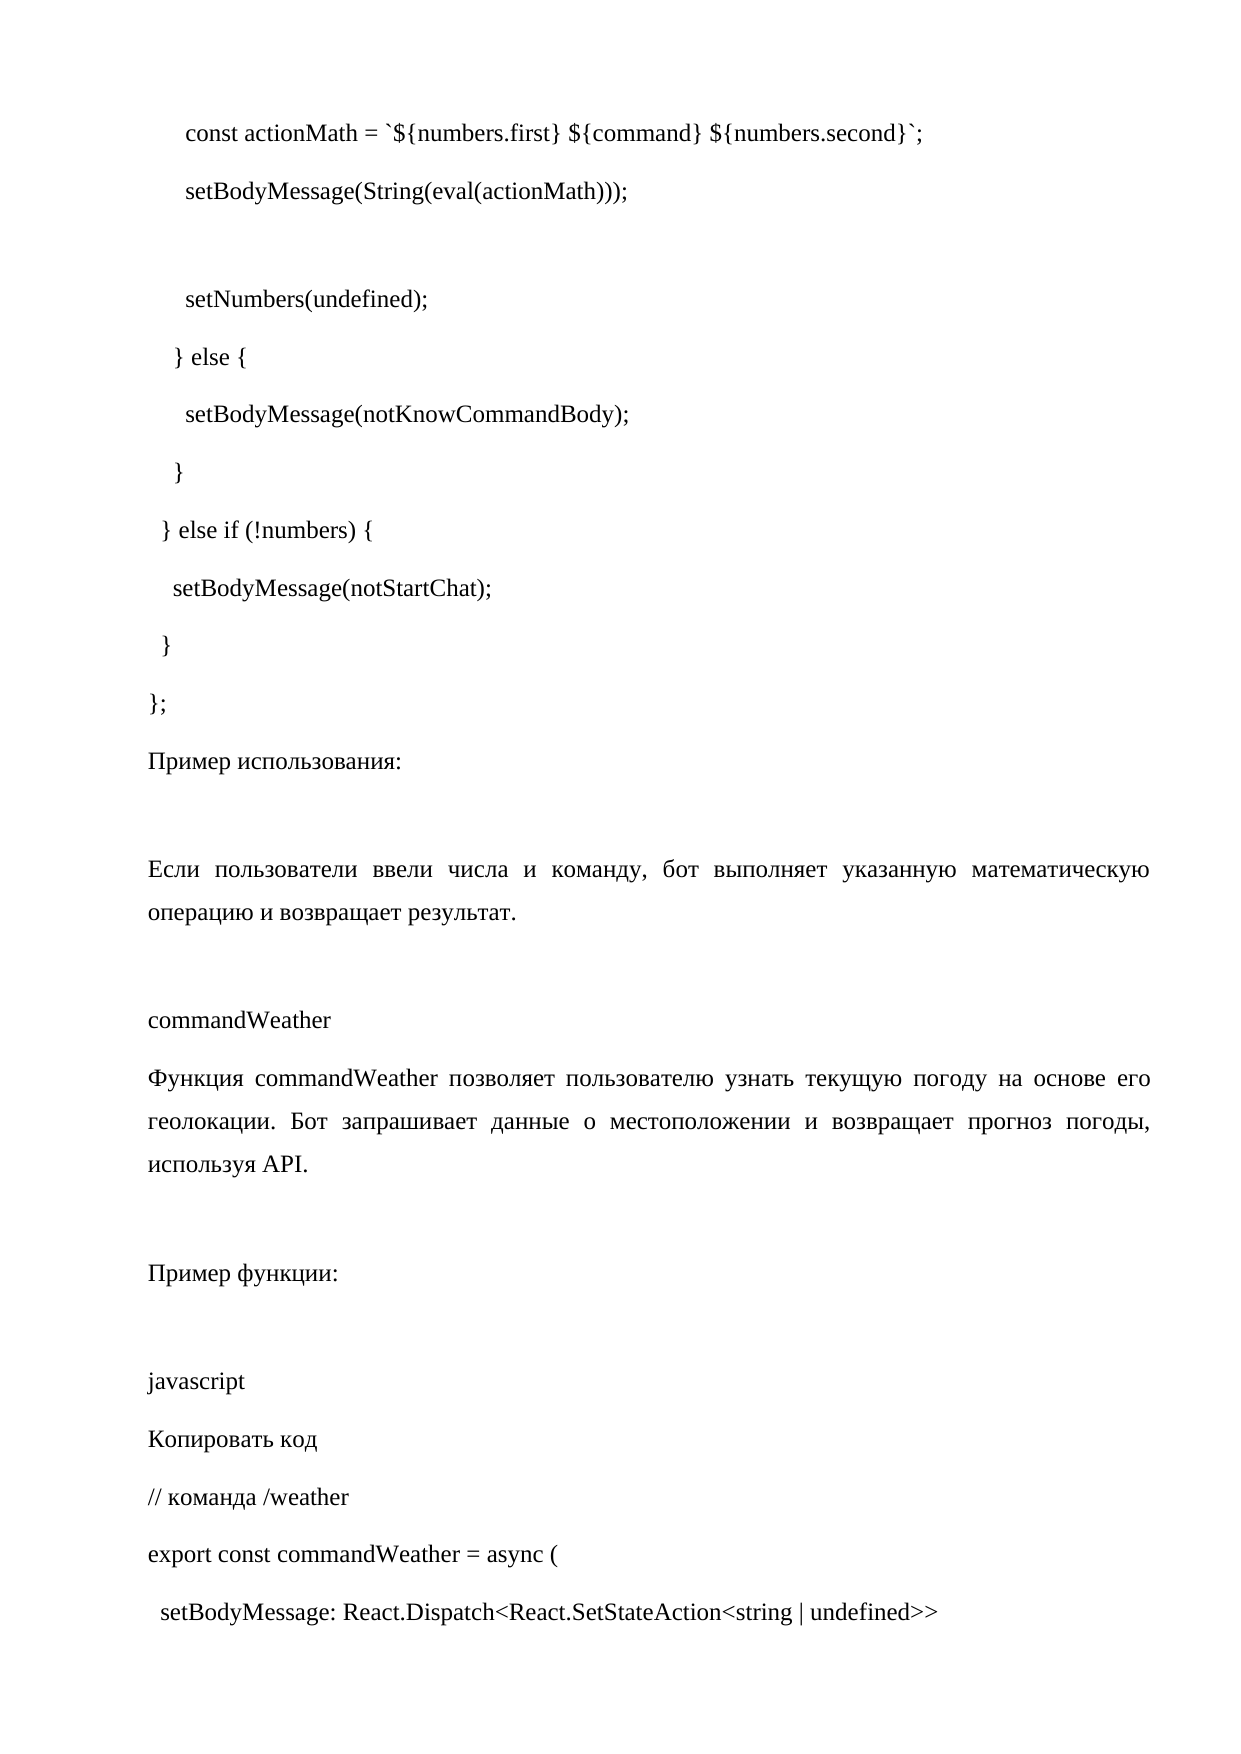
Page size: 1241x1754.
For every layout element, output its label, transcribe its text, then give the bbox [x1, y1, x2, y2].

text }; [148, 688, 1152, 717]
text setBodyMessage: React.Dispatch<React.SetStateAction<string | undefined>> [148, 1597, 1152, 1626]
text } [148, 457, 1152, 486]
text commandWeather [148, 1006, 1152, 1034]
text setBodyMessage(String(eval(actionMath))); [148, 176, 1152, 204]
text Функция commandWeather позволяет пользователю узнать текущую погоду на основе его геолокации. Бот запрашивает данные о местоположении и возвращает прогноз погоды, используя API. [148, 1063, 1152, 1178]
text } [148, 630, 1152, 659]
text } else if (!numbers) { [148, 515, 1152, 544]
text javascript [148, 1366, 1152, 1395]
text } else { [148, 342, 1152, 371]
text Пример функции: [148, 1258, 1152, 1287]
text setBodyMessage(notStartChat); [148, 573, 1152, 601]
text Если пользователи ввели числа и команду, бот выполняет указанную математическую операцию и возвращает результат. [148, 854, 1152, 926]
text Копировать код [148, 1424, 1152, 1453]
text export const commandWeather = async ( [148, 1539, 1152, 1568]
text setBodyMessage(notKnowCommandBody); [148, 399, 1152, 428]
text // команда /weather [148, 1482, 1152, 1510]
text Пример использования: [148, 746, 1152, 774]
text setNumbers(undefined); [148, 284, 1152, 313]
text const actionMath = `${numbers.first} ${command} ${numbers.second}`; [148, 118, 1152, 147]
